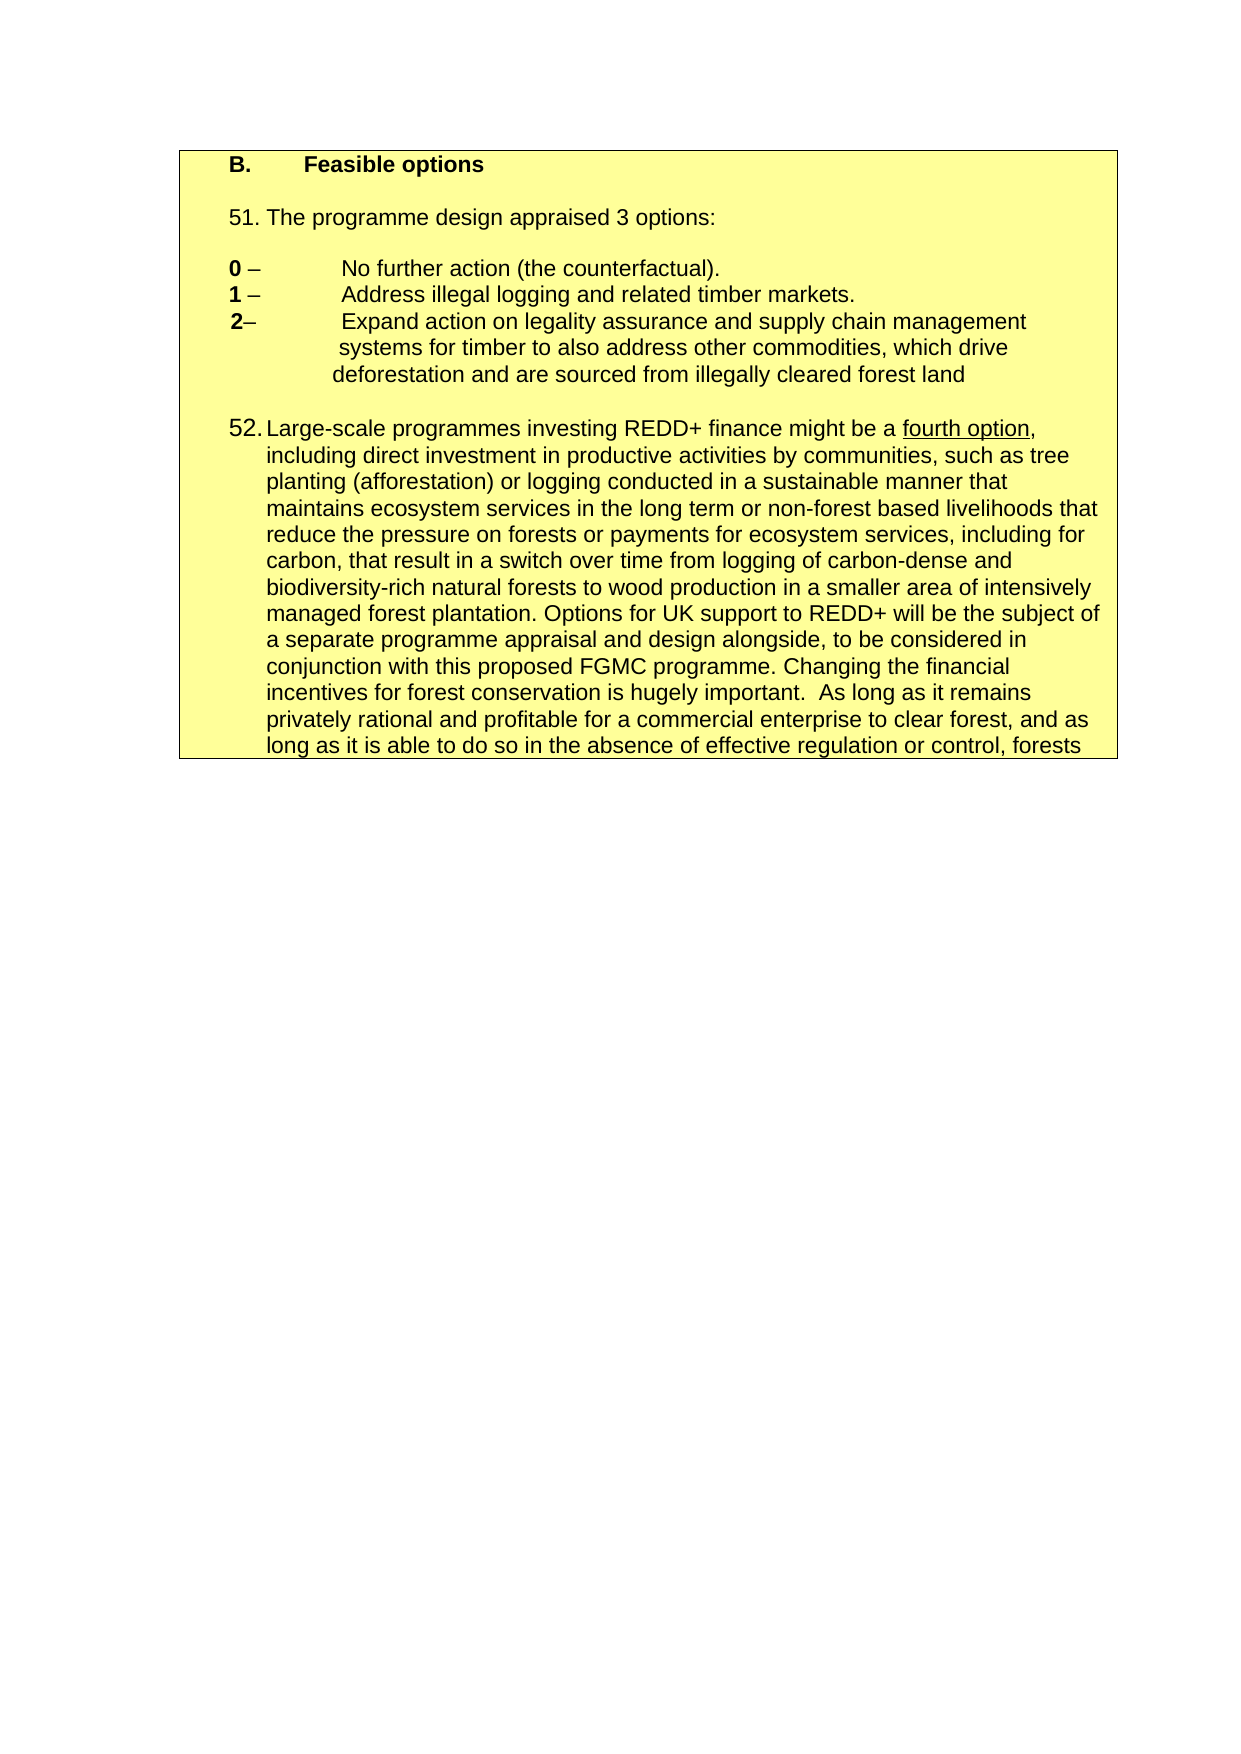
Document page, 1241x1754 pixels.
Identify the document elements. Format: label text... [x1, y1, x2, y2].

table_cell Feasible options The programme design appraised 3 options: 0 – No further action (the counterfactual). 1 – Address illegal logging and related timber markets. 2– Expand action on legality assurance and supply chain management systems for timber to also address other commodities, which drive deforestation and are sourced from illegally cleared forest land Large-scale programmes investing REDD+ finance might be a fourth option, including direct investment in productive activities by communities, such as tree planting (afforestation) or logging conducted in a sustainable manner that maintains ecosystem services in the long term or non-forest based livelihoods that reduce the pressure on forests or payments for ecosystem services, including for carbon, that result in a switch over time from logging of carbon-dense and biodiversity-rich natural forests to wood production in a smaller area of intensively managed forest plantation. Options for UK support to REDD+ will be the subject of a separate programme appraisal and design alongside, to be considered in conjunction with this proposed FGMC programme. Changing the financial incentives for forest conservation is hugely important. As long as it remains privately rational and profitable for a commercial enterprise to clear forest, and as long as it is able to do so in the absence of effective regulation or control, forests [180, 151, 1117, 758]
